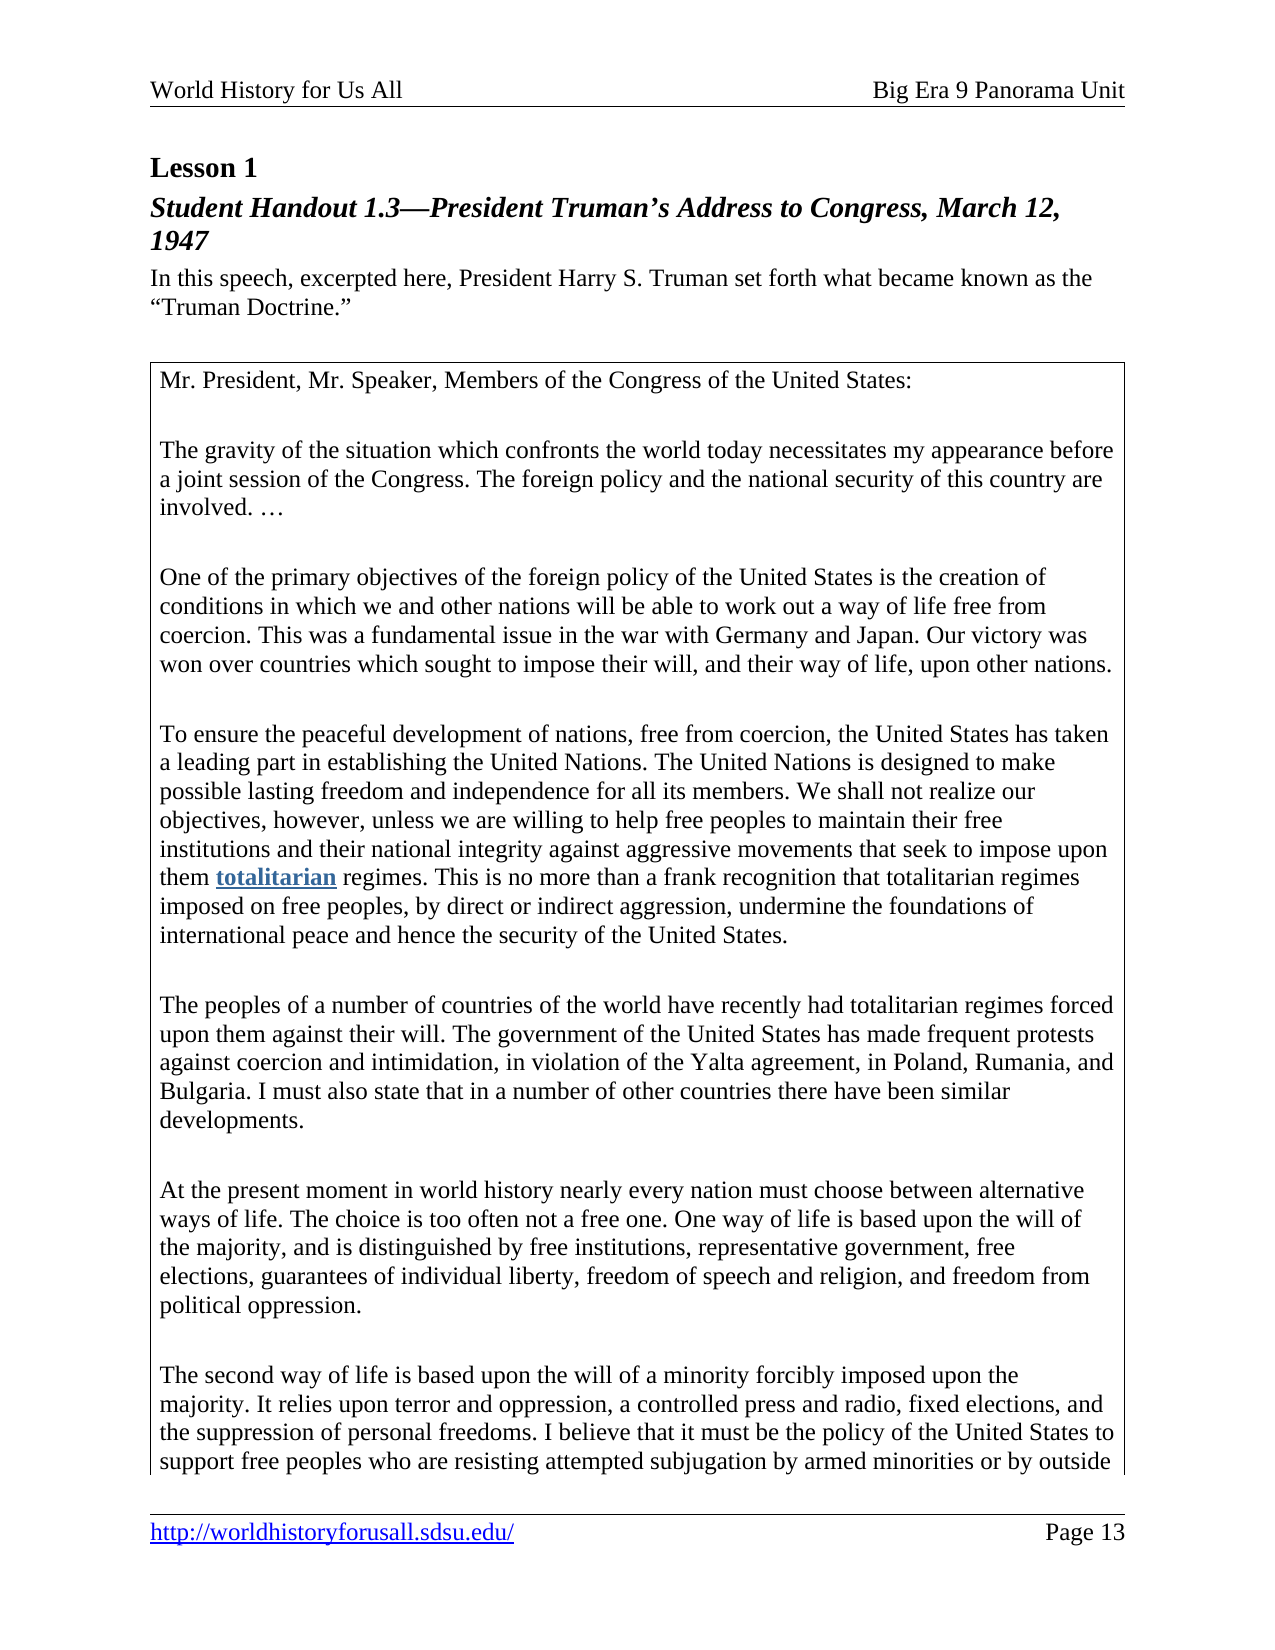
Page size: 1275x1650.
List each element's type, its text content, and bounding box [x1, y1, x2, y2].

text The second way of life is based upon the will of a minority forcibly imposed upon the majority. It relies upon terror and oppression, a controlled press and radio, fixed elections, and the suppression of personal freedoms. I believe that it must be the policy of the United States to support free peoples who are resisting attempted subjugation by armed minorities or by outside [151, 1357, 1124, 1475]
text The gravity of the situation which confronts the world today necessitates my appearance before a joint session of the Congress. The foreign policy and the national security of this country are involved. … [151, 432, 1124, 521]
text Student Handout 1.3—President Truman’s Address to Congress, March 12, 1947 [150, 190, 1125, 257]
text In this speech, excerpted here, President Harry S. Truman set forth what became known as the “Truman Doctrine.” [150, 263, 1125, 321]
text Mr. President, Mr. Speaker, Members of the Congress of the United States: [151, 363, 1124, 394]
text The peoples of a number of countries of the world have recently had totalitarian regimes forced upon them against their will. The government of the United States has made frequent protests against coercion and intimidation, in violation of the Yalta agreement, in Poland, Rumania, and Bulgaria. I must also state that in a number of other countries there have been similar developments. [151, 987, 1124, 1134]
text At the present moment in world history nearly every nation must choose between alternative ways of life. The choice is too often not a free one. One way of life is based upon the will of the majority, and is distinguished by free institutions, representative government, free elections, guarantees of individual liberty, freedom of speech and religion, and freedom from political oppression. [151, 1172, 1124, 1319]
text One of the primary objectives of the foreign policy of the United States is the creation of conditions in which we and other nations will be able to work out a way of life free from coercion. This was a fundamental issue in the war with Germany and Japan. Our victory was won over countries which sought to impose their will, and their way of life, upon other nations. [151, 559, 1124, 677]
text To ensure the peaceful development of nations, free from coercion, the United States has taken a leading part in establishing the United Nations. The United Nations is designed to make possible lasting freedom and independence for all its members. We shall not realize our objectives, however, unless we are willing to help free peoples to maintain their free institutions and their national integrity against aggressive movements that seek to impose upon them totalitarian regimes. This is no more than a frank recognition that totalitarian regimes imposed on free peoples, by direct or indirect aggression, undermine the foundations of international peace and hence the security of the United States. [151, 716, 1124, 949]
text Lesson 1 [150, 150, 1125, 183]
